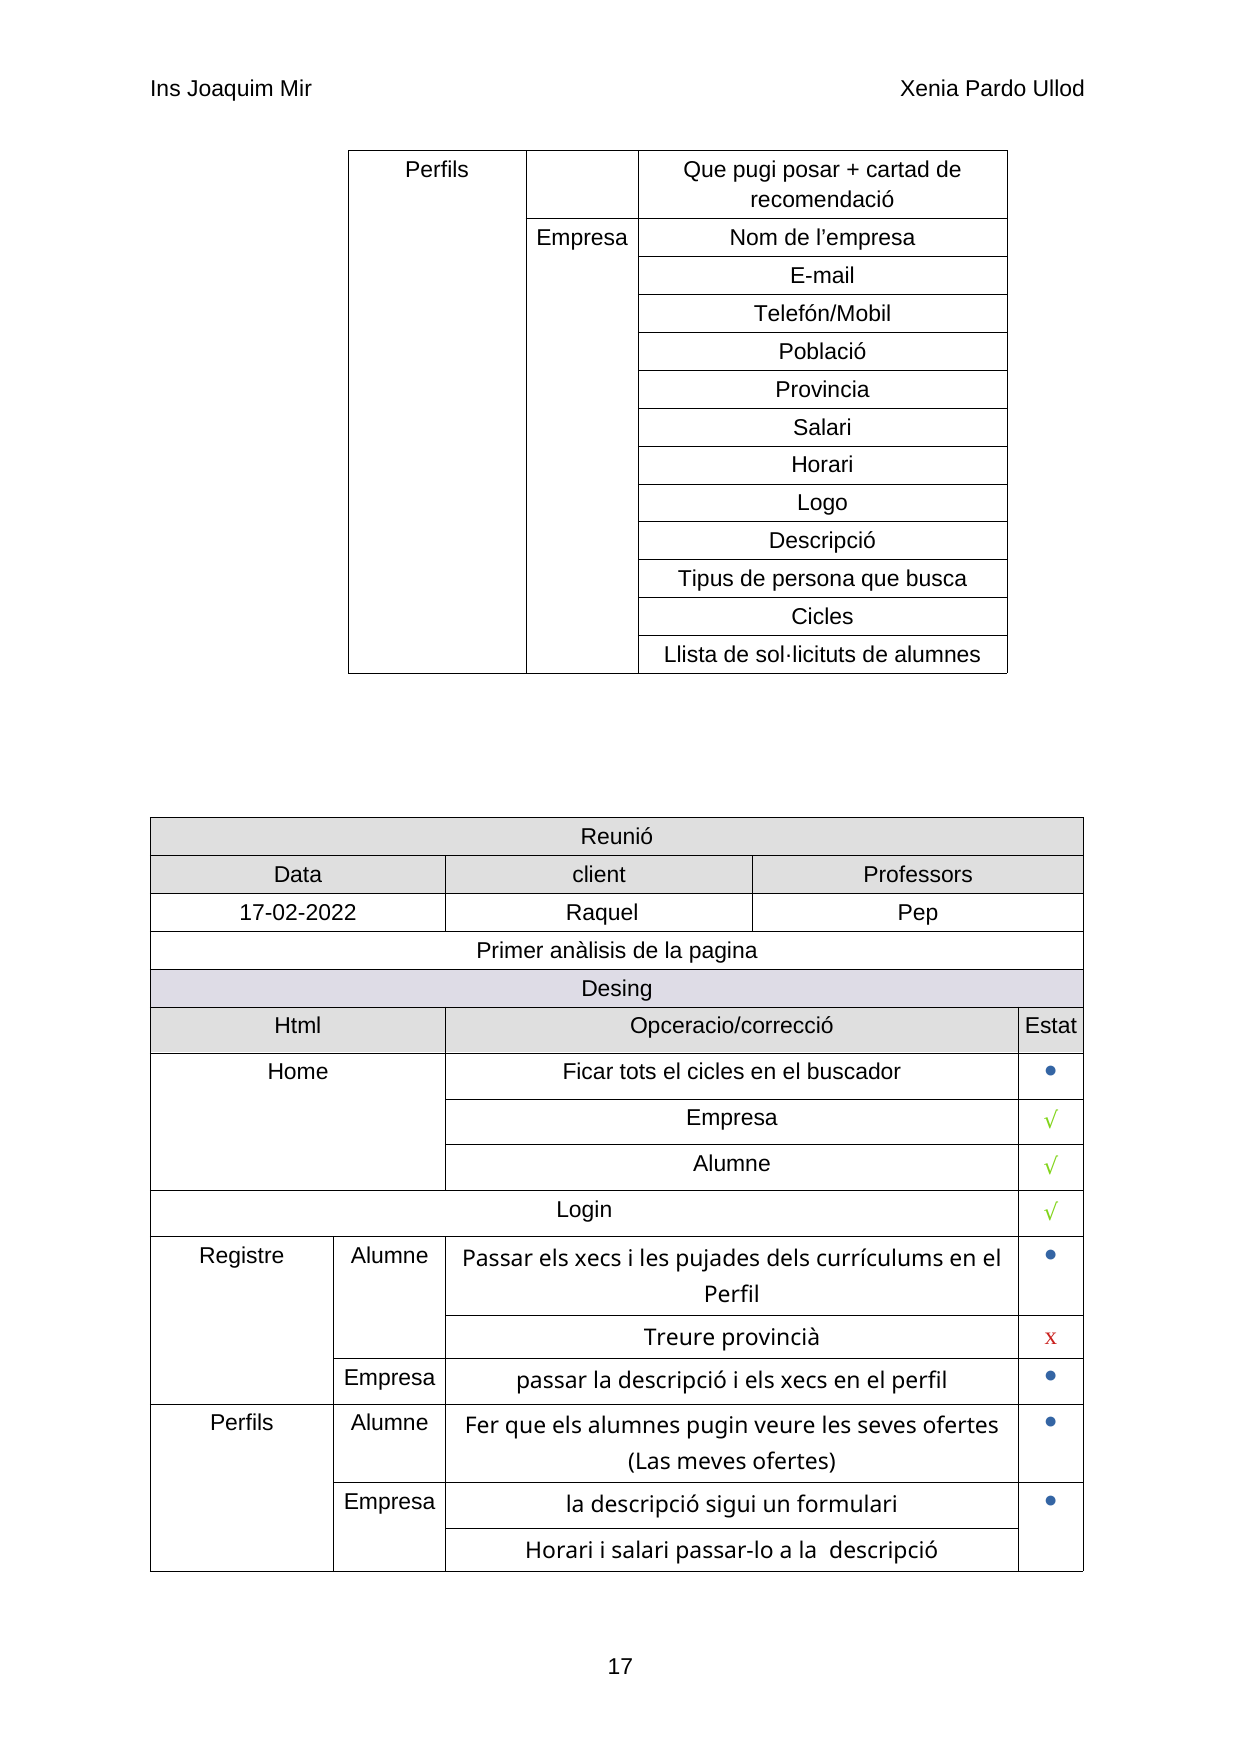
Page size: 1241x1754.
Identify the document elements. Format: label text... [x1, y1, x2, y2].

table_cell Empresa [334, 1359, 445, 1403]
table_cell ● [1019, 1359, 1083, 1403]
table_cell Alumne [334, 1405, 445, 1482]
table_cell Alumne [446, 1145, 1018, 1190]
table_cell Registre [151, 1237, 333, 1403]
table_cell Població [639, 333, 1007, 370]
table_cell ● [1019, 1054, 1083, 1098]
table_cell Ficar tots el cicles en el buscador [446, 1054, 1018, 1098]
table_cell Empresa [446, 1100, 1018, 1144]
table_header Reunió [151, 818, 1083, 855]
table_cell la descripció sigui un formulari [446, 1483, 1018, 1528]
table_cell Perfils [151, 1405, 333, 1571]
table_cell Logo [639, 485, 1007, 521]
table_cell client [446, 856, 752, 893]
table_cell √ [1019, 1145, 1083, 1190]
table_cell Telefón/Mobil [639, 295, 1007, 332]
table_cell Empresa [527, 219, 638, 673]
table_cell Pep [753, 894, 1083, 931]
table_cell [527, 151, 638, 218]
table_cell Cicles [639, 598, 1007, 635]
table_cell Treure provincià [446, 1316, 1018, 1358]
table_cell Salari [639, 409, 1007, 446]
table_cell Horari [639, 447, 1007, 483]
table_cell Tipus de persona que busca [639, 560, 1007, 597]
table_cell ● [1019, 1237, 1083, 1315]
table_cell Fer que els alumnes pugin veure les seves ofertes (Las meves ofertes) [446, 1405, 1018, 1482]
table_cell Raquel [446, 894, 752, 931]
table_cell Professors [753, 856, 1083, 893]
table_cell Provincia [639, 371, 1007, 408]
table_cell Descripció [639, 522, 1007, 559]
table_cell Nom de l’empresa [639, 219, 1007, 256]
table_cell Desing [151, 970, 1083, 1007]
table_cell Estat [1019, 1008, 1083, 1052]
table_cell Alumne [334, 1237, 445, 1358]
table_cell ● [1019, 1405, 1083, 1482]
table_cell x [1019, 1316, 1083, 1358]
table_cell Html [151, 1008, 445, 1052]
table_cell √ [1019, 1100, 1083, 1144]
table_cell Llista de sol·licituts de alumnes [639, 636, 1007, 673]
table_cell Passar els xecs i les pujades dels currículums en el Perfil [446, 1237, 1018, 1315]
table_cell Que pugi posar + cartad de recomendació [639, 151, 1007, 218]
table_cell Opceracio/correcció [446, 1008, 1018, 1052]
table_cell ● [1019, 1483, 1083, 1571]
table_cell √ [1019, 1191, 1083, 1236]
table_cell Data [151, 856, 445, 893]
table_cell Primer anàlisis de la pagina [151, 932, 1083, 969]
table_cell passar la descripció i els xecs en el perfil [446, 1359, 1018, 1403]
table_cell 17-02-2022 [151, 894, 445, 931]
table_cell Home [151, 1054, 445, 1190]
table_cell Login [151, 1191, 1018, 1236]
table_cell Perfils [349, 151, 526, 673]
table_cell E-mail [639, 257, 1007, 294]
table_cell Horari i salari passar-lo a la descripció [446, 1529, 1018, 1571]
table_cell Empresa [334, 1483, 445, 1571]
